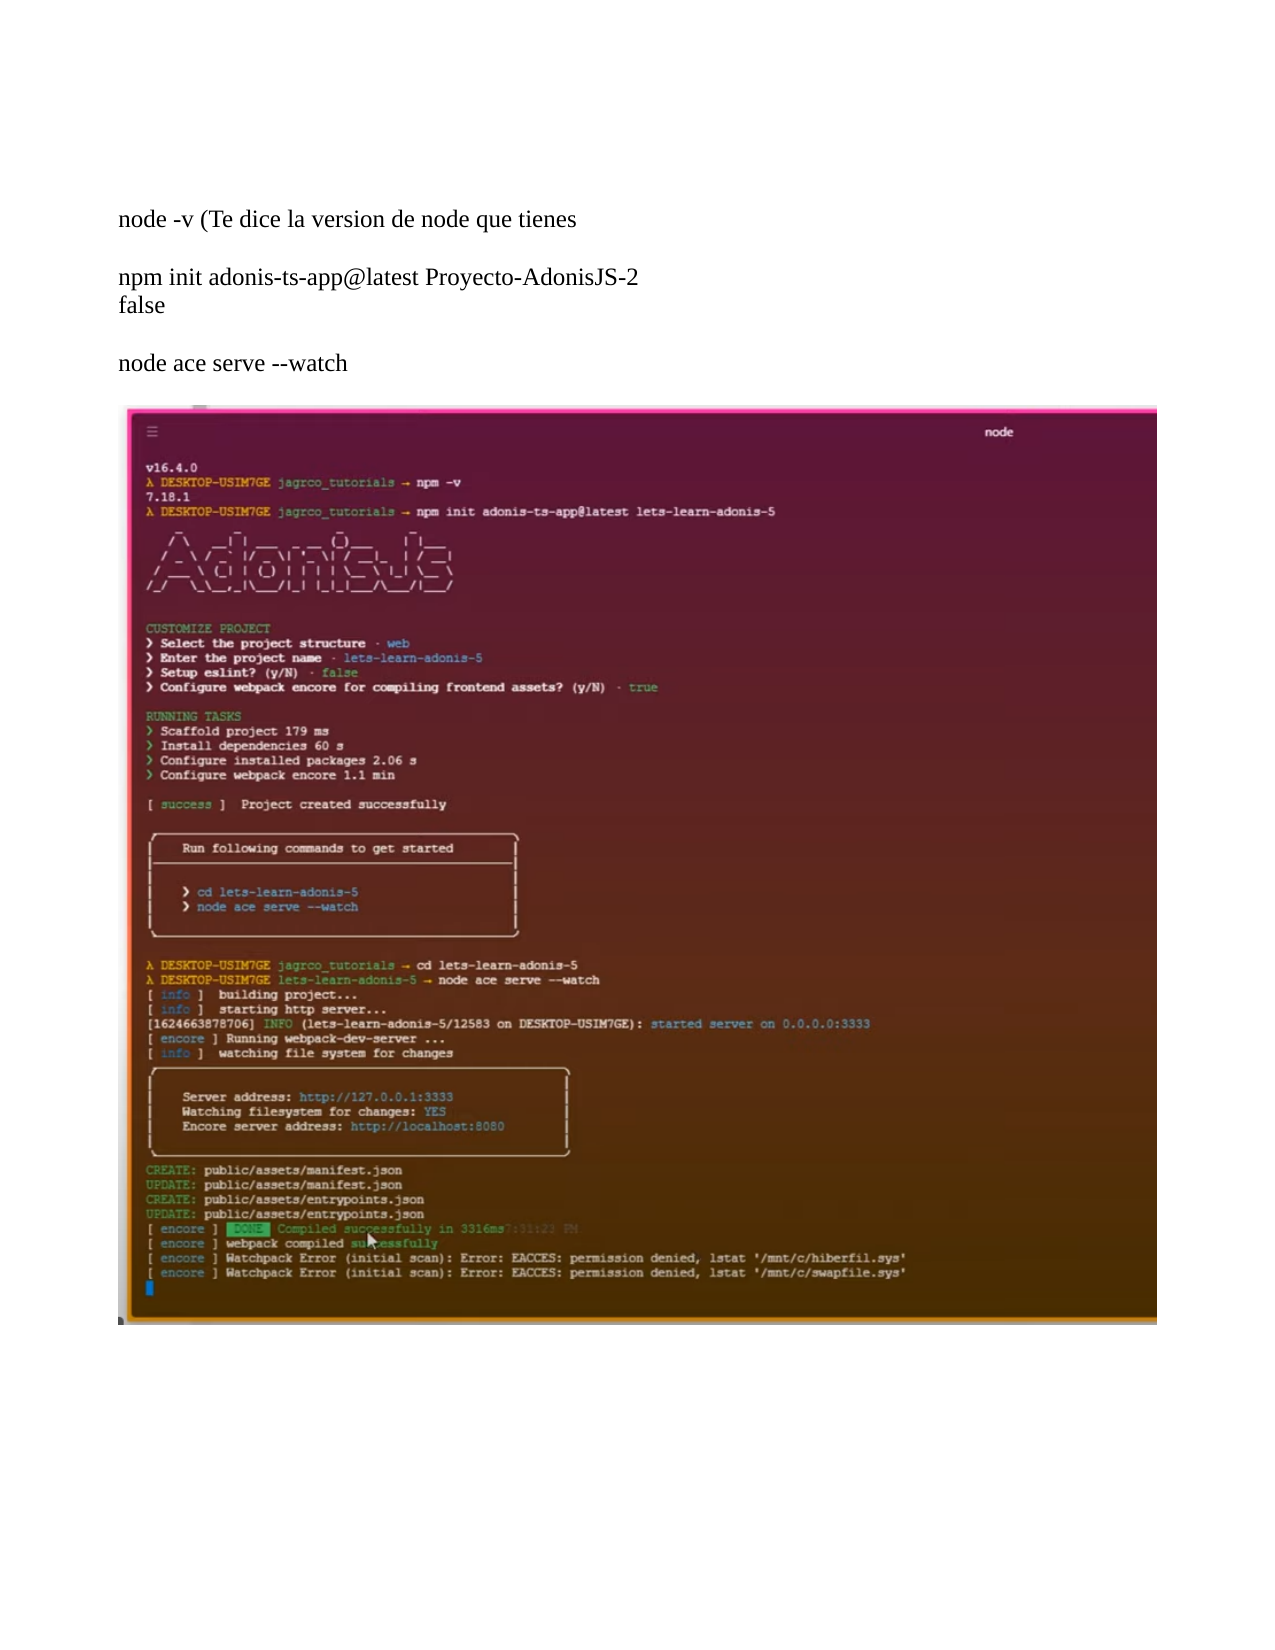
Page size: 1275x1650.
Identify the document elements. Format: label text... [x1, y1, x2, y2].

text false [118, 291, 1157, 319]
text npm init adonis-ts-app@latest Proyecto-AdonisJS-2 [118, 262, 1157, 291]
text node -v (Te dice la version de node que tienes [118, 204, 1157, 233]
text node ace serve --watch [118, 348, 1157, 377]
picture [118, 405, 1157, 1325]
